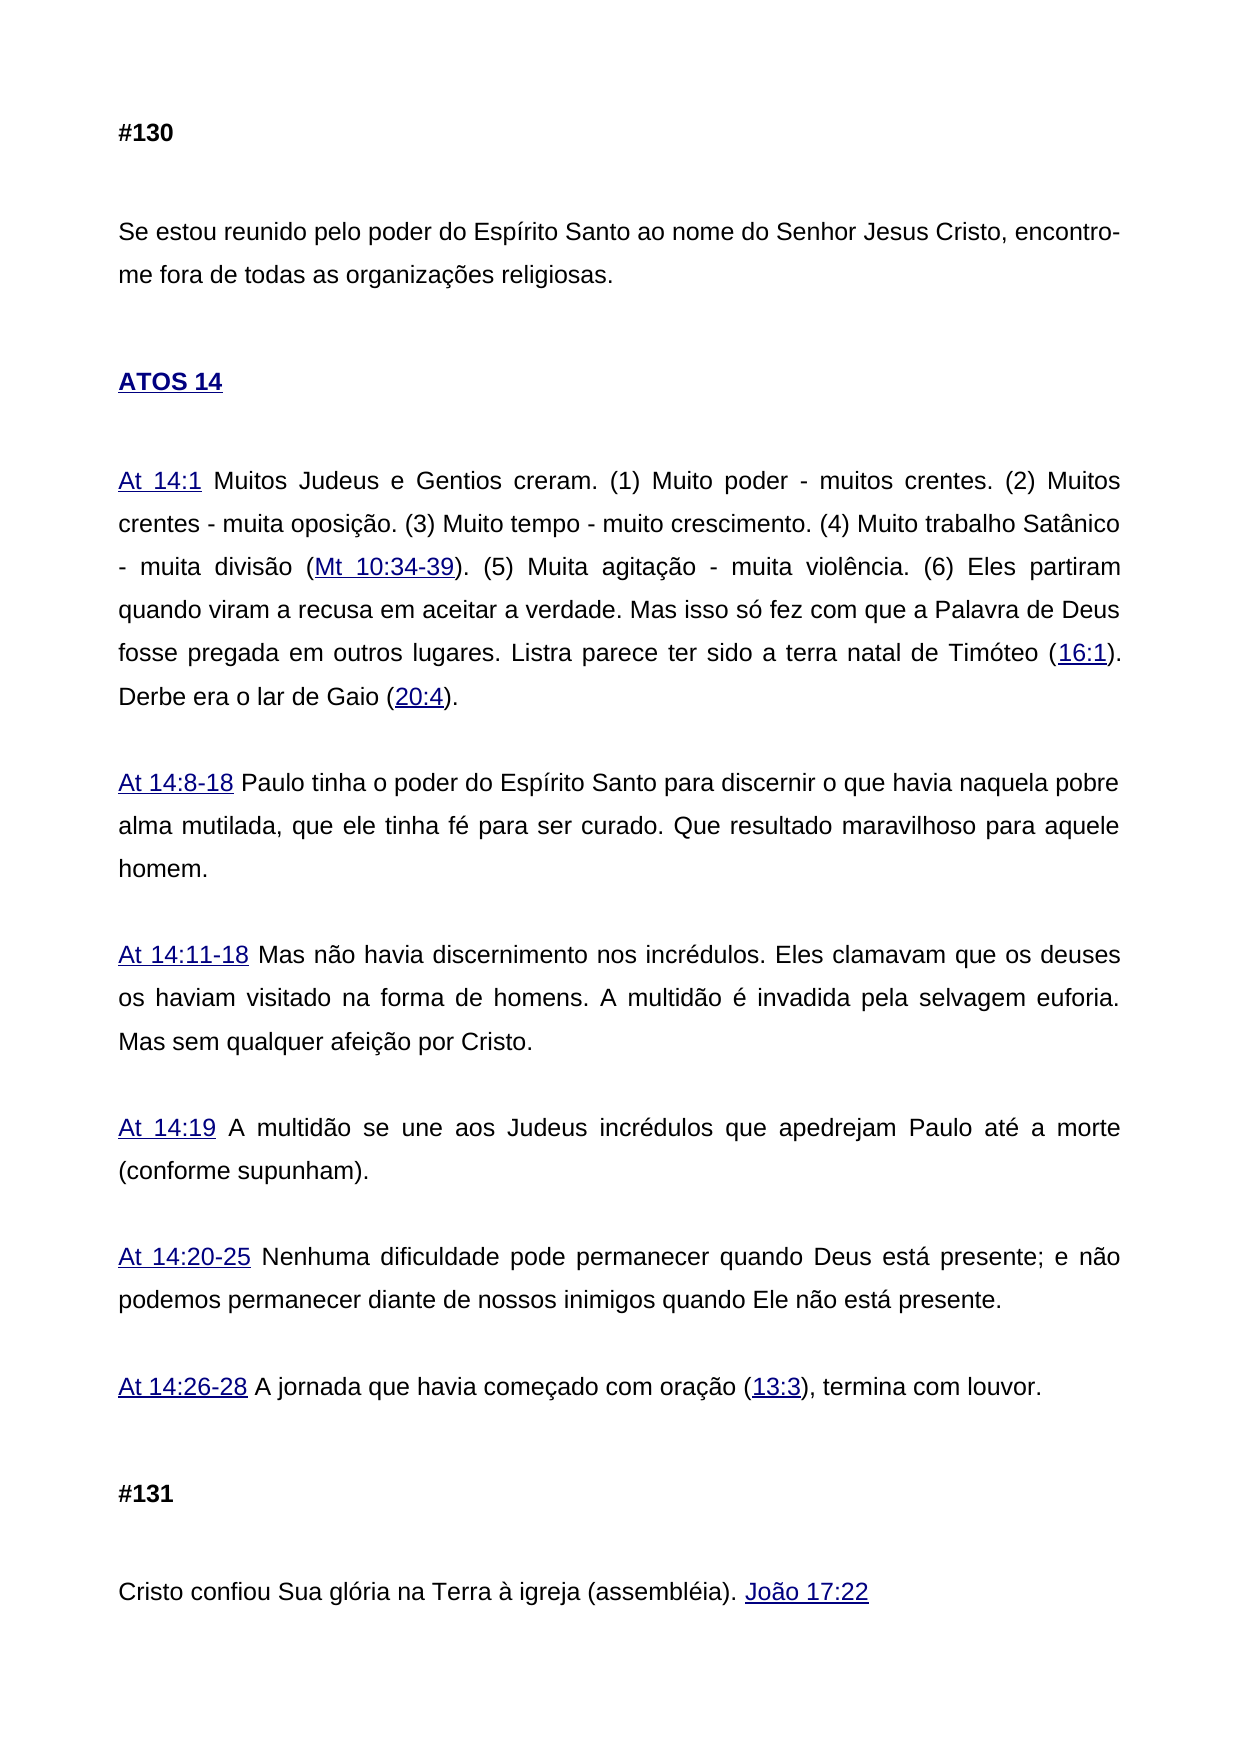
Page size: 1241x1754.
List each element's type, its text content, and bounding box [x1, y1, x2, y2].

subtitle ATOS 14 [118, 367, 1122, 396]
text Se estou reunido pelo poder do Espírito Santo ao nome do Senhor Jesus Cristo, encontro-me fora de todas as organizações religiosas. [118, 217, 1122, 289]
text At 14:20-25 Nenhuma dificuldade pode permanecer quando Deus está presente; e não podemos permanecer diante de nossos inimigos quando Ele não está presente. [118, 1242, 1122, 1314]
subtitle #131 [118, 1478, 1122, 1507]
text At 14:1 Muitos Judeus e Gentios creram. (1) Muito poder - muitos crentes. (2) Muitos crentes - muita oposição. (3) Muito tempo - muito crescimento. (4) Muito trabalho Satânico - muita divisão (Mt 10:34-39). (5) Muita agitação - muita violência. (6) Eles partiram quando viram a recusa em aceitar a verdade. Mas isso só fez com que a Palavra de Deus fosse pregada em outros lugares. Listra parece ter sido a terra natal de Timóteo (16:1). Derbe era o lar de Gaio (20:4). [118, 466, 1122, 710]
text At 14:26-28 A jornada que havia começado com oração (13:3), termina com louvor. [118, 1371, 1122, 1400]
subtitle #130 [118, 118, 1122, 147]
text At 14:8-18 Paulo tinha o poder do Espírito Santo para discernir o que havia naquela pobre alma mutilada, que ele tinha fé para ser curado. Que resultado maravilhoso para aquele homem. [118, 768, 1122, 883]
text At 14:11-18 Mas não havia discernimento nos incrédulos. Eles clamavam que os deuses os haviam visitado na forma de homens. A multidão é invadida pela selvagem euforia. Mas sem qualquer afeição por Cristo. [118, 940, 1122, 1055]
text Cristo confiou Sua glória na Terra à igreja (assembléia). João 17:22 [118, 1577, 1122, 1606]
text At 14:19 A multidão se une aos Judeus incrédulos que apedrejam Paulo até a morte (conforme supunham). [118, 1113, 1122, 1184]
